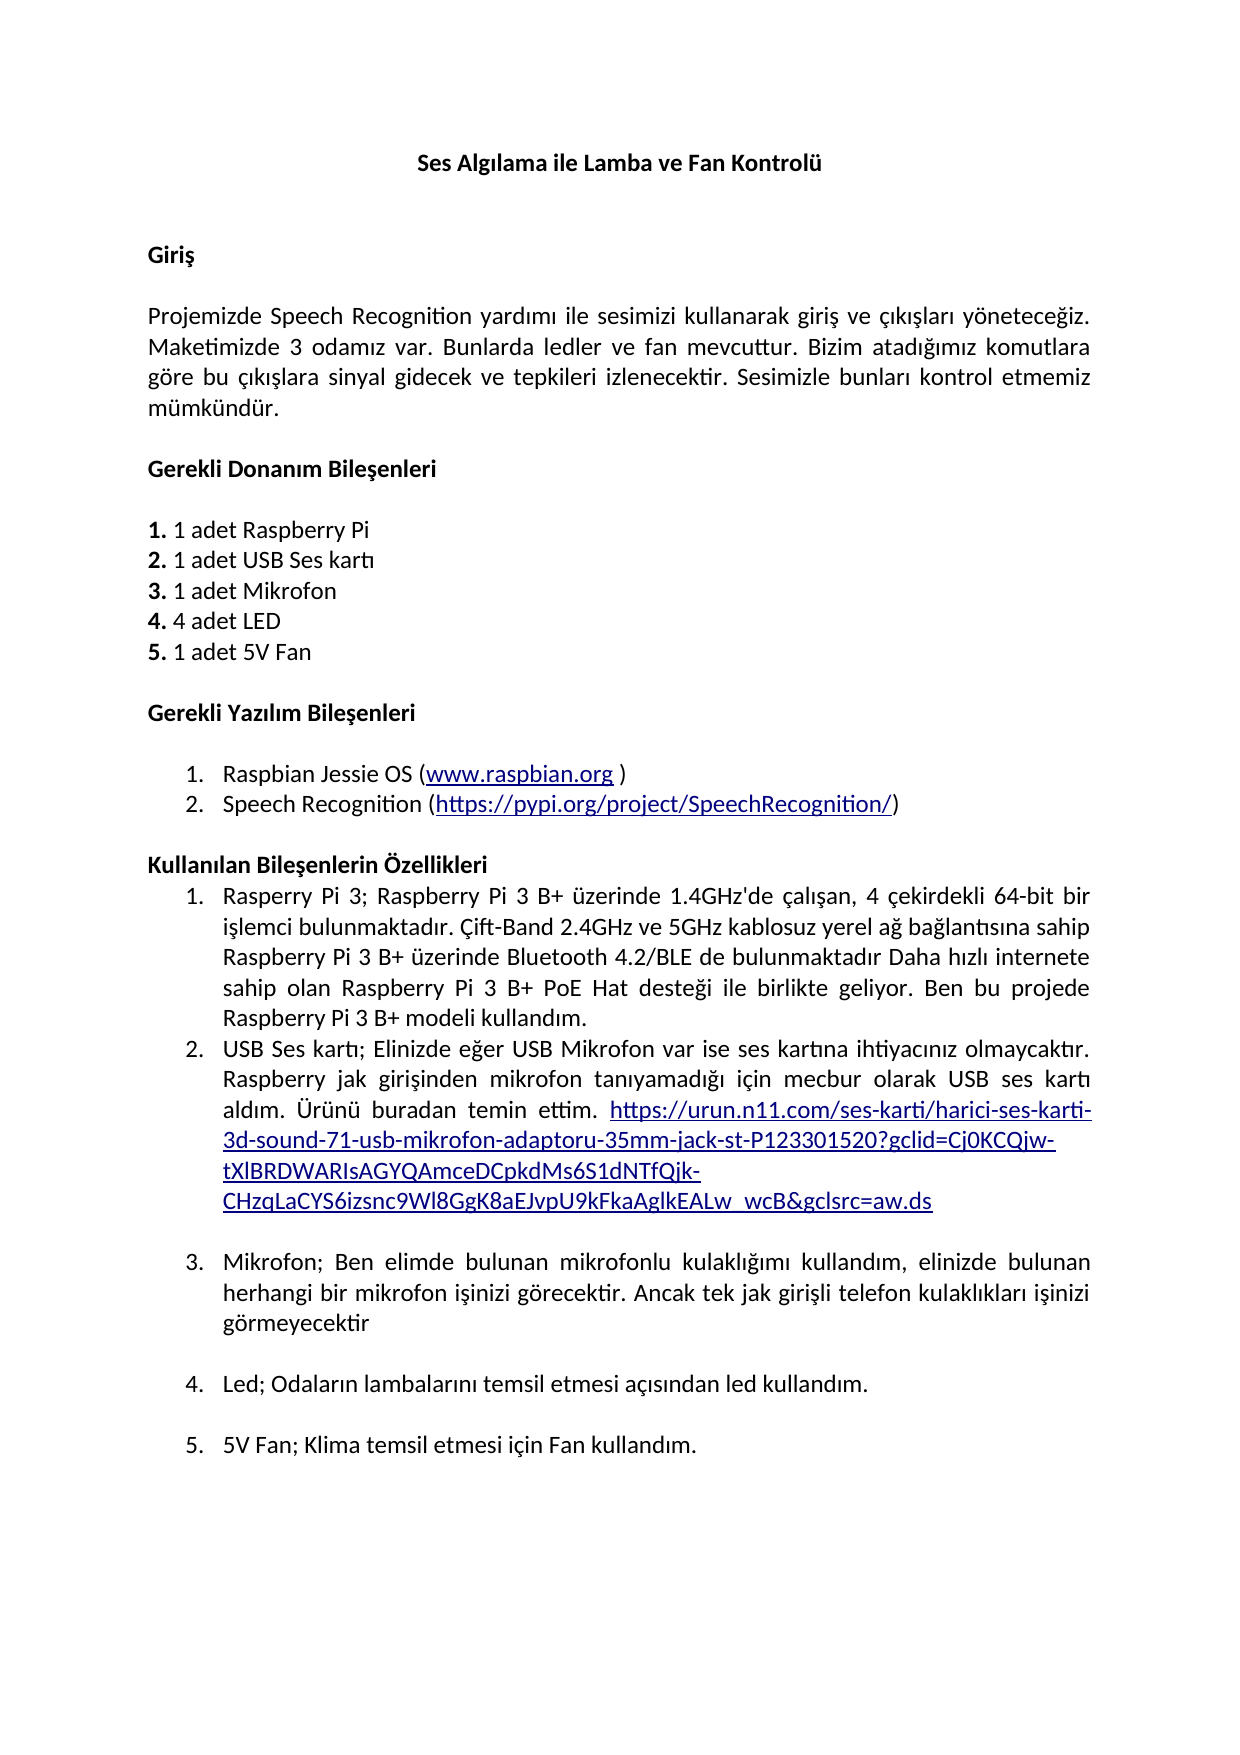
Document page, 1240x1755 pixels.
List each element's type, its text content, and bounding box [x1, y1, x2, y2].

text 5. 1 adet 5V Fan [148, 636, 1092, 666]
list 5V Fan; Klima temsil etmesi için Fan kullandım. [185, 1429, 1092, 1460]
text Giriş [148, 239, 1092, 270]
text Gerekli Yazılım Bileşenleri [148, 697, 1092, 727]
list USB Ses kartı; Elinizde eğer USB Mikrofon var ise ses kartına ihtiyacınız olmaycaktır. Raspberry jak girişinden mikrofon tanıyamadığı için mecbur olarak USB ses kartı aldım. Ürünü buradan temin ettim. https://urun.n11.com/ses-karti/harici-ses-karti-3d-sound-71-usb-mikrofon-adaptoru-35mm-jack-st-P123301520?gclid=Cj0KCQjw-tXlBRDWARIsAGYQAmceDCpkdMs6S1dNTfQjk-CHzqLaCYS6izsnc9Wl8GgK8aEJvpU9kFkaAglkEALw_wcB&gclsrc=aw.ds [185, 1033, 1092, 1216]
text Kullanılan Bileşenlerin Özellikleri [148, 849, 1092, 880]
text Gerekli Donanım Bileşenleri [148, 453, 1092, 483]
list Mikrofon; Ben elimde bulunan mikrofonlu kulaklığımı kullandım, elinizde bulunan herhangi bir mikrofon işinizi görecektir. Ancak tek jak girişli telefon kulaklıkları işinizi görmeyecektir [185, 1246, 1092, 1338]
list Raspbian Jessie OS (www.raspbian.org ) [185, 758, 1092, 788]
list Speech Recognition (https://pypi.org/project/SpeechRecognition/) [185, 788, 1092, 819]
text 3. 1 adet Mikrofon [148, 575, 1092, 605]
text 1. 1 adet Raspberry Pi [148, 514, 1092, 544]
text 2. 1 adet USB Ses kartı [148, 544, 1092, 575]
list Led; Odaların lambalarını temsil etmesi açısından led kullandım. [185, 1368, 1092, 1399]
text Projemizde Speech Recognition yardımı ile sesimizi kullanarak giriş ve çıkışları yöneteceğiz. Maketimizde 3 odamız var. Bunlarda ledler ve fan mevcuttur. Bizim atadığımız komutlara göre bu çıkışlara sinyal gidecek ve tepkileri izlenecektir. Sesimizle bunları kontrol etmemiz mümkündür. [148, 300, 1092, 422]
list Rasperry Pi 3; Raspberry Pi 3 B+ üzerinde 1.4GHz'de çalışan, 4 çekirdekli 64-bit bir işlemci bulunmaktadır. Çift-Band 2.4GHz ve 5GHz kablosuz yerel ağ bağlantısına sahip Raspberry Pi 3 B+ üzerinde Bluetooth 4.2/BLE de bulunmaktadır Daha hızlı internete sahip olan Raspberry Pi 3 B+ PoE Hat desteği ile birlikte geliyor. Ben bu projede Raspberry Pi 3 B+ modeli kullandım. [185, 880, 1092, 1033]
text 4. 4 adet LED [148, 605, 1092, 636]
text Ses Algılama ile Lamba ve Fan Kontrolü [148, 148, 1092, 178]
